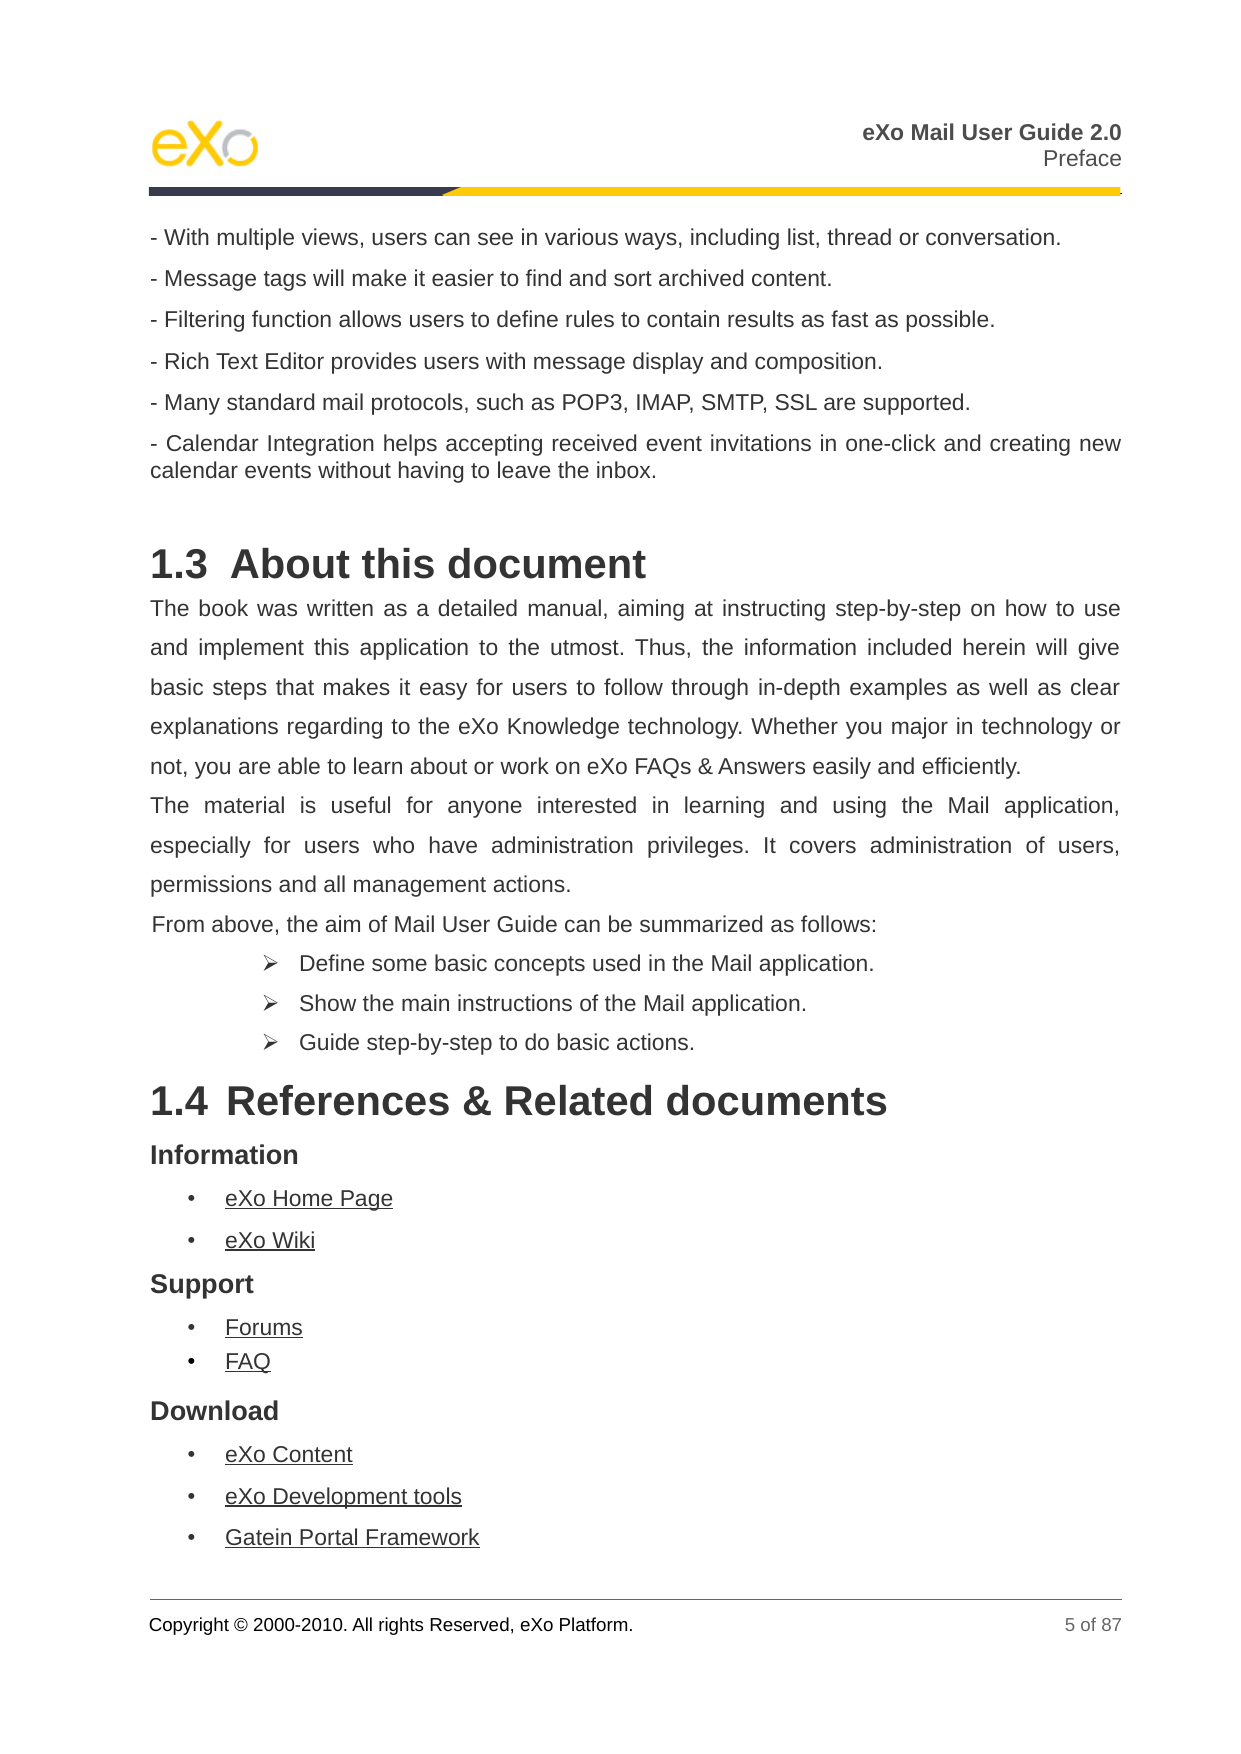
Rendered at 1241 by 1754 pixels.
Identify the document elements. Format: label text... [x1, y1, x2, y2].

list From above, the aim of Mail User Guide can be summarized as follows: [114, 911, 1122, 937]
text The book was written as a detailed manual, aiming at instructing step-by-step on how to use and implement this application to the utmost. Thus, the information included herein will give basic steps that makes it easy for users to follow through in-depth examples as well as clear explanations regarding to the eXo Knowledge technology. Whether you major in technology or not, you are able to learn about or work on eXo FAQs & Answers easily and efficiently. [150, 595, 1122, 779]
text The material is useful for anyone interested in learning and using the Mail application, especially for users who have administration privileges. It covers administration of users, permissions and all management actions. [150, 792, 1122, 897]
picture [152, 120, 259, 167]
text Download [150, 1395, 1122, 1426]
subtitle About this document [150, 539, 1122, 587]
list eXo Development tools [187, 1483, 1122, 1509]
list Gatein Portal Framework [187, 1524, 1122, 1550]
text - Many standard mail protocols, such as POP3, IMAP, SMTP, SSL are supported. [150, 389, 1122, 415]
list eXo Wiki [187, 1227, 1122, 1253]
text - With multiple views, users can see in various ways, including list, thread or conversation. [150, 223, 1122, 250]
list eXo Content [187, 1441, 1122, 1468]
text Information [150, 1139, 1122, 1170]
subtitle References & Related documents [150, 1076, 1122, 1124]
list FAQ [187, 1348, 1122, 1374]
list Guide step-by-step to do basic actions. [261, 1029, 1122, 1055]
text - Filtering function allows users to define rules to contain results as fast as possible. [150, 306, 1122, 333]
picture [148, 187, 1121, 196]
list eXo Home Page [187, 1185, 1122, 1212]
text - Message tags will make it easier to find and sort archived content. [150, 265, 1122, 291]
list Define some basic concepts used in the Mail application. [261, 950, 1122, 976]
list Show the main instructions of the Mail application. [261, 989, 1122, 1016]
list Forums [187, 1314, 1122, 1341]
text Support [150, 1268, 1122, 1299]
text - Rich Text Editor provides users with message display and composition. [150, 348, 1122, 374]
text - Calendar Integration helps accepting received event invitations in one-click and creating new calendar events without having to leave the inbox. [150, 430, 1122, 483]
